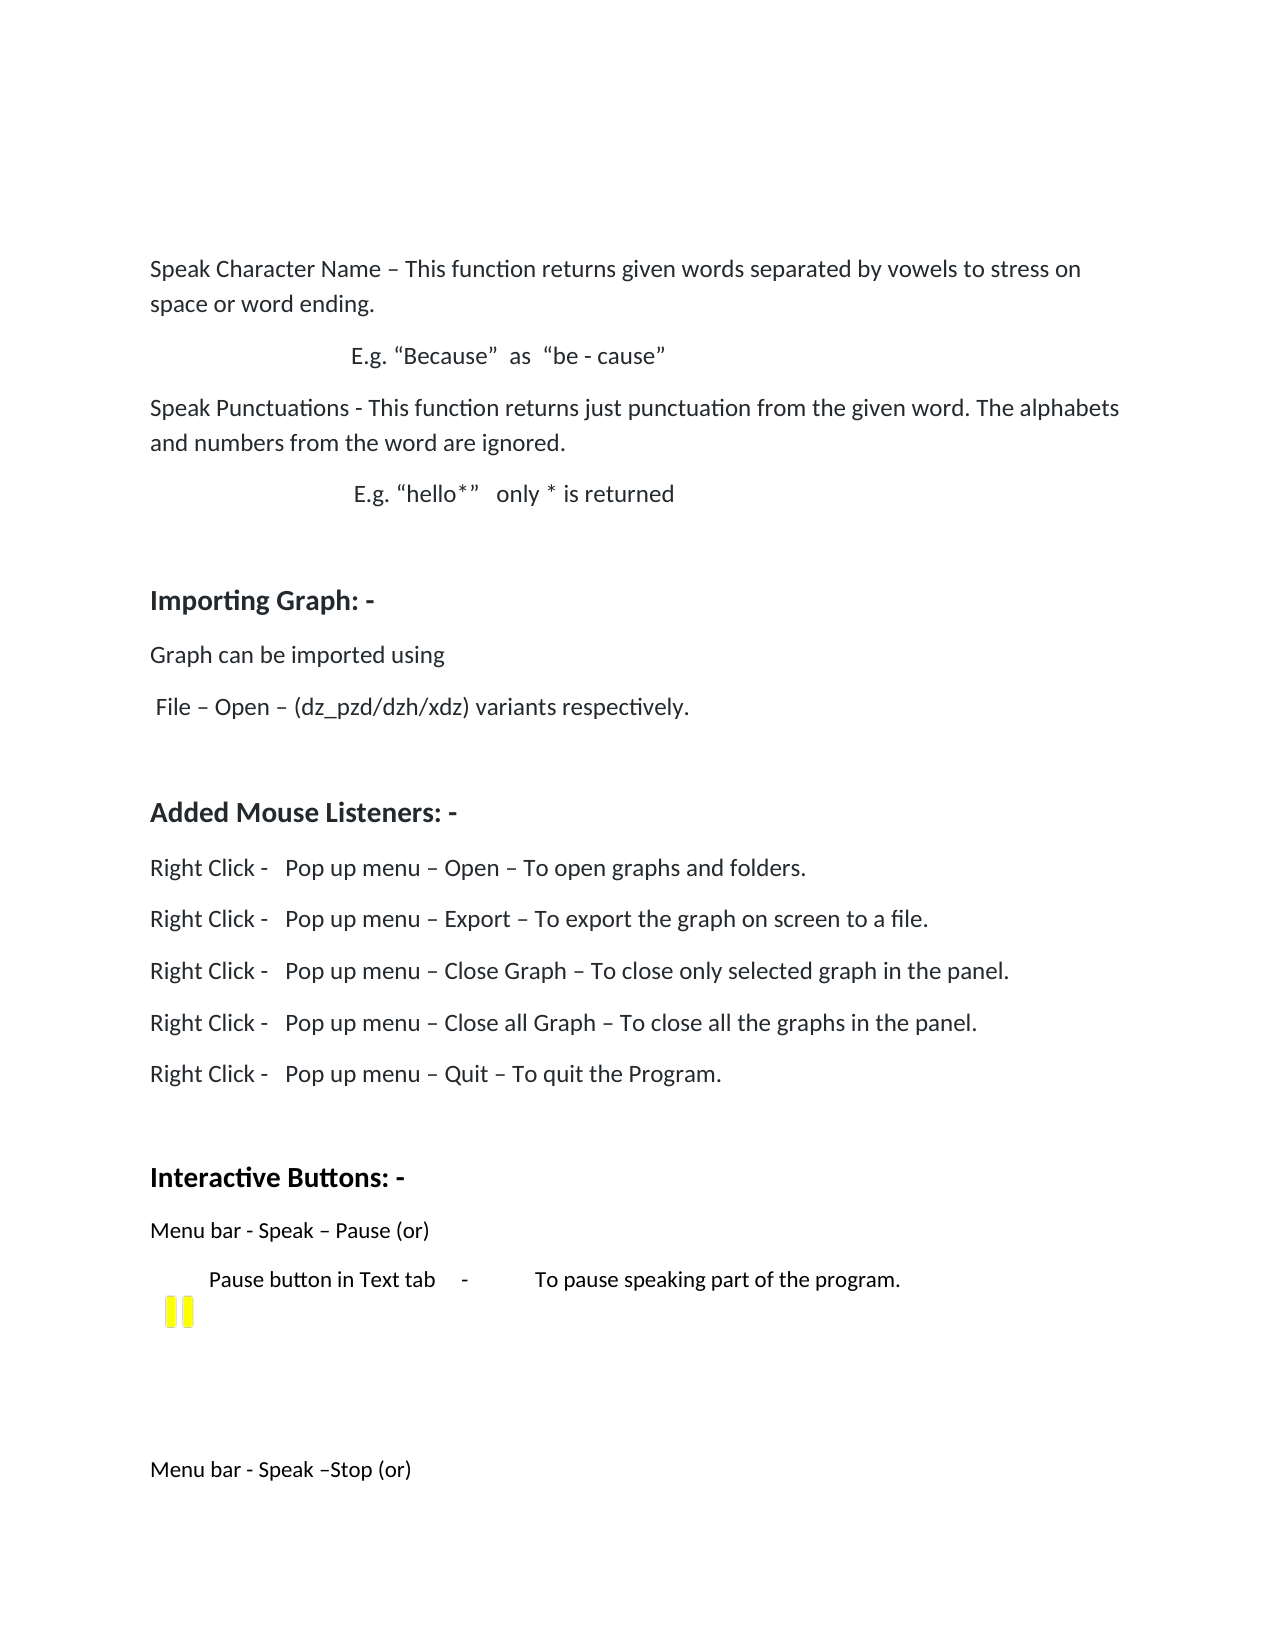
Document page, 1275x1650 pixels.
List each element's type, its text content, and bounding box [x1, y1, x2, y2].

text Right Click - Pop up menu – Close Graph – To close only selected graph in the panel. [150, 955, 1125, 986]
text Right Click - Pop up menu – Export – To export the graph on screen to a file. [150, 903, 1125, 934]
text Graph can be imported using [150, 639, 1125, 670]
picture [155, 1287, 204, 1337]
text Right Click - Pop up menu – Open – To open graphs and folders. [150, 852, 1125, 882]
text Speak Character Name – This function returns given words separated by vowels to stress on space or word ending. [150, 253, 1125, 319]
text E.g. “Because” as “be - cause” [300, 340, 1125, 371]
text Importing Graph: - [150, 582, 1125, 617]
text Speak Punctuations - This function returns just punctuation from the given word. The alphabets and numbers from the word are ignored. [150, 392, 1125, 457]
text Added Mouse Listeners: - [150, 794, 1125, 830]
text Pause button in Text tab - To pause speaking part of the program. [150, 1266, 1125, 1336]
text Interactive Buttons: - [150, 1159, 1125, 1195]
text E.g. “hello*” only * is returned [150, 478, 1125, 509]
text Menu bar - Speak –Stop (or) [150, 1455, 1125, 1483]
text File – Open – (dz_pzd/dzh/xdz) variants respectively. [150, 691, 1125, 721]
text Right Click - Pop up menu – Close all Graph – To close all the graphs in the panel. [150, 1007, 1125, 1037]
text Right Click - Pop up menu – Quit – To quit the Program. [150, 1058, 1125, 1089]
text Menu bar - Speak – Pause (or) [150, 1217, 1125, 1245]
